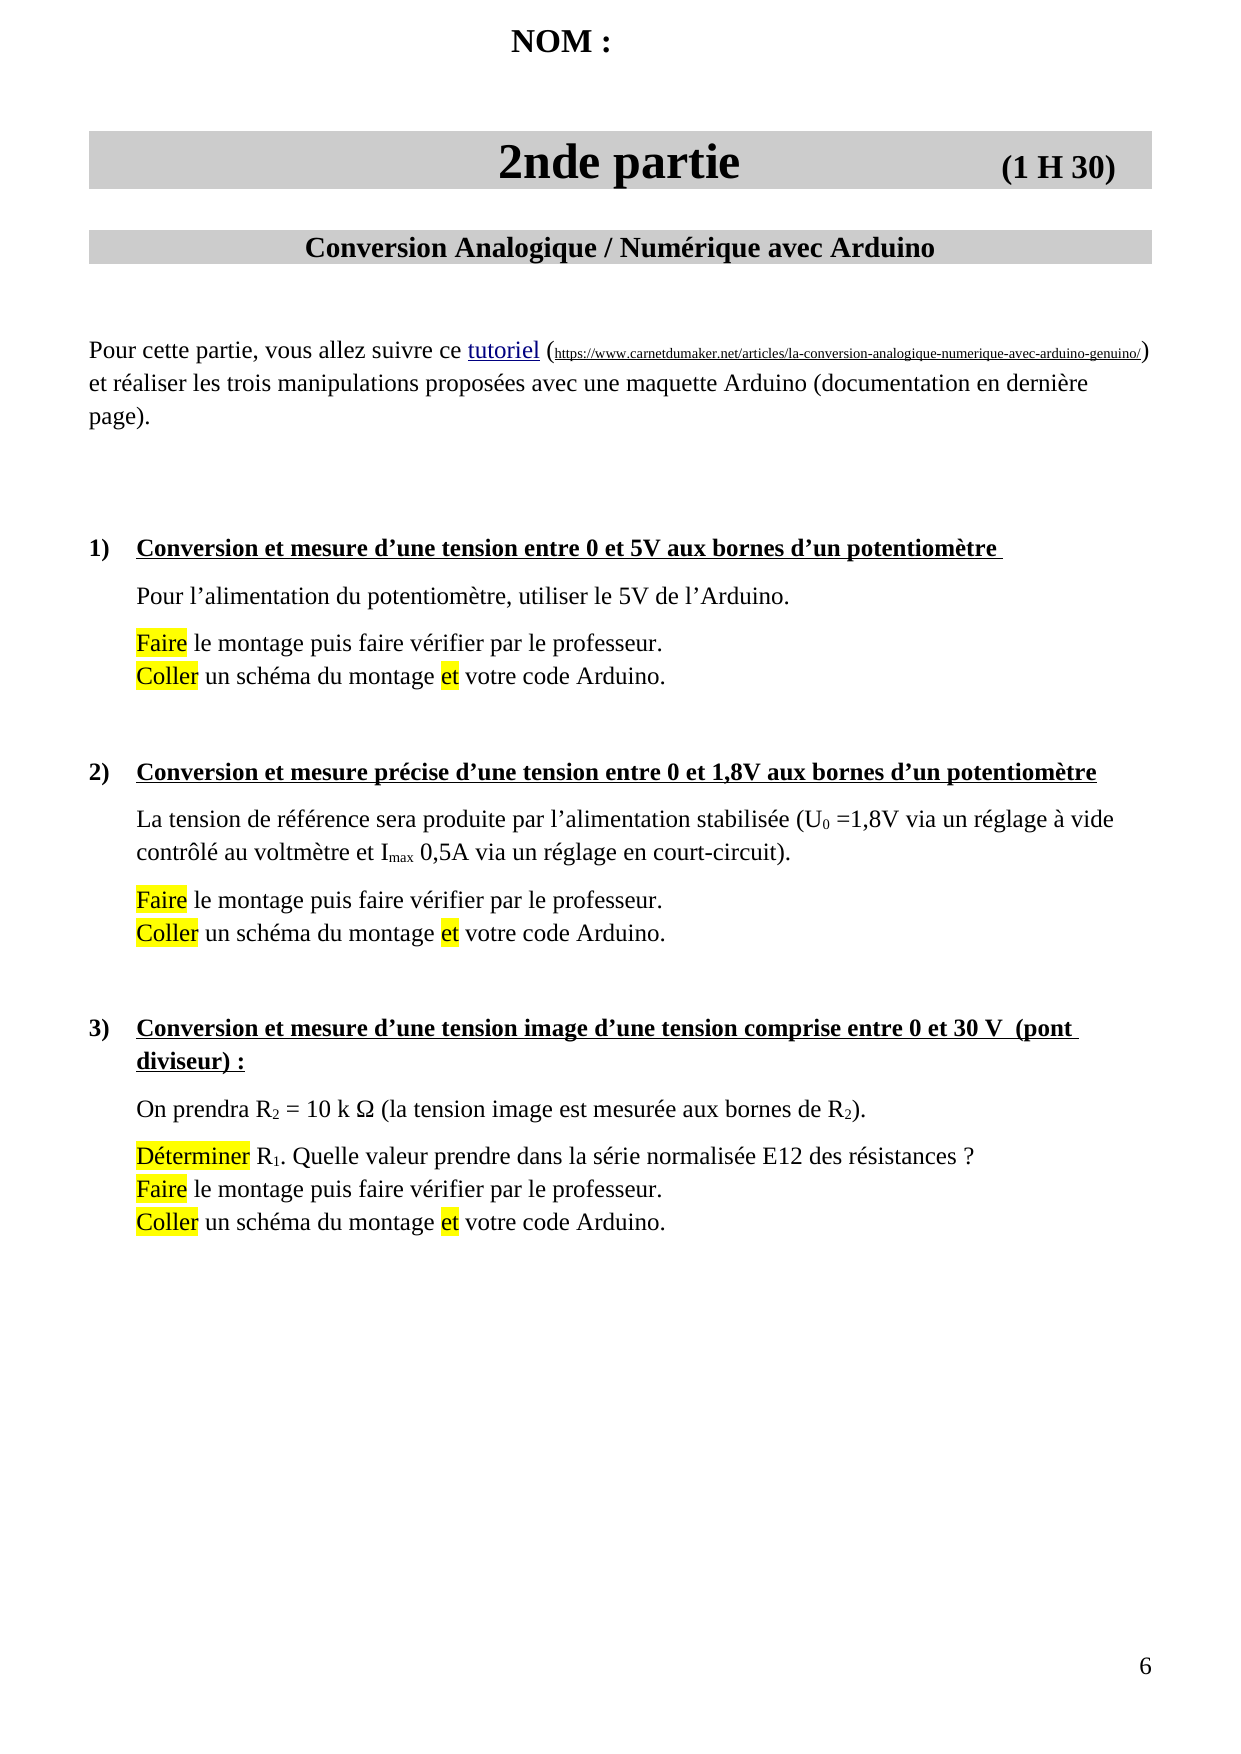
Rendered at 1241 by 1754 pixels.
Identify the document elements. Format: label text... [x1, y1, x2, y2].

list Conversion et mesure d’une tension entre 0 et 5V aux bornes d’un potentiomètre [89, 533, 1152, 562]
list La tension de référence sera produite par l’alimentation stabilisée (U0 =1,8V via un réglage à vide contrôlé au voltmètre et Imax 0,5A via un réglage en court-circuit). [136, 804, 1152, 866]
list 2nde partie (1 H 30) [89, 131, 1152, 189]
text Faire le montage puis faire vérifier par le professeur. Coller un schéma du montage et votre code Arduino. [136, 628, 1152, 690]
text Conversion Analogique / Numérique avec Arduino [89, 230, 1152, 264]
list Pour cette partie, vous allez suivre ce tutoriel (https://www.carnetdumaker.net/articles/la-conversion-analogique-numerique-avec-arduino-genuino/) et réaliser les trois manipulations proposées avec une maquette Arduino (documentation en dernière page). [89, 335, 1152, 430]
text Faire le montage puis faire vérifier par le professeur. Coller un schéma du montage et votre code Arduino. [136, 885, 1152, 947]
text Pour l’alimentation du potentiomètre, utiliser le 5V de l’Arduino. [136, 581, 1152, 609]
list Conversion et mesure d’une tension image d’une tension comprise entre 0 et 30 V (pont diviseur) : [89, 1013, 1152, 1075]
list Conversion et mesure précise d’une tension entre 0 et 1,8V aux bornes d’un potentiomètre [89, 757, 1152, 785]
text Déterminer R1. Quelle valeur prendre dans la série normalisée E12 des résistances ? Faire le montage puis faire vérifier par le professeur. Coller un schéma du montage et votre code Arduino. [136, 1141, 1152, 1236]
text On prendra R2 = 10 k Ω (la tension image est mesurée aux bornes de R2). [136, 1094, 1152, 1122]
